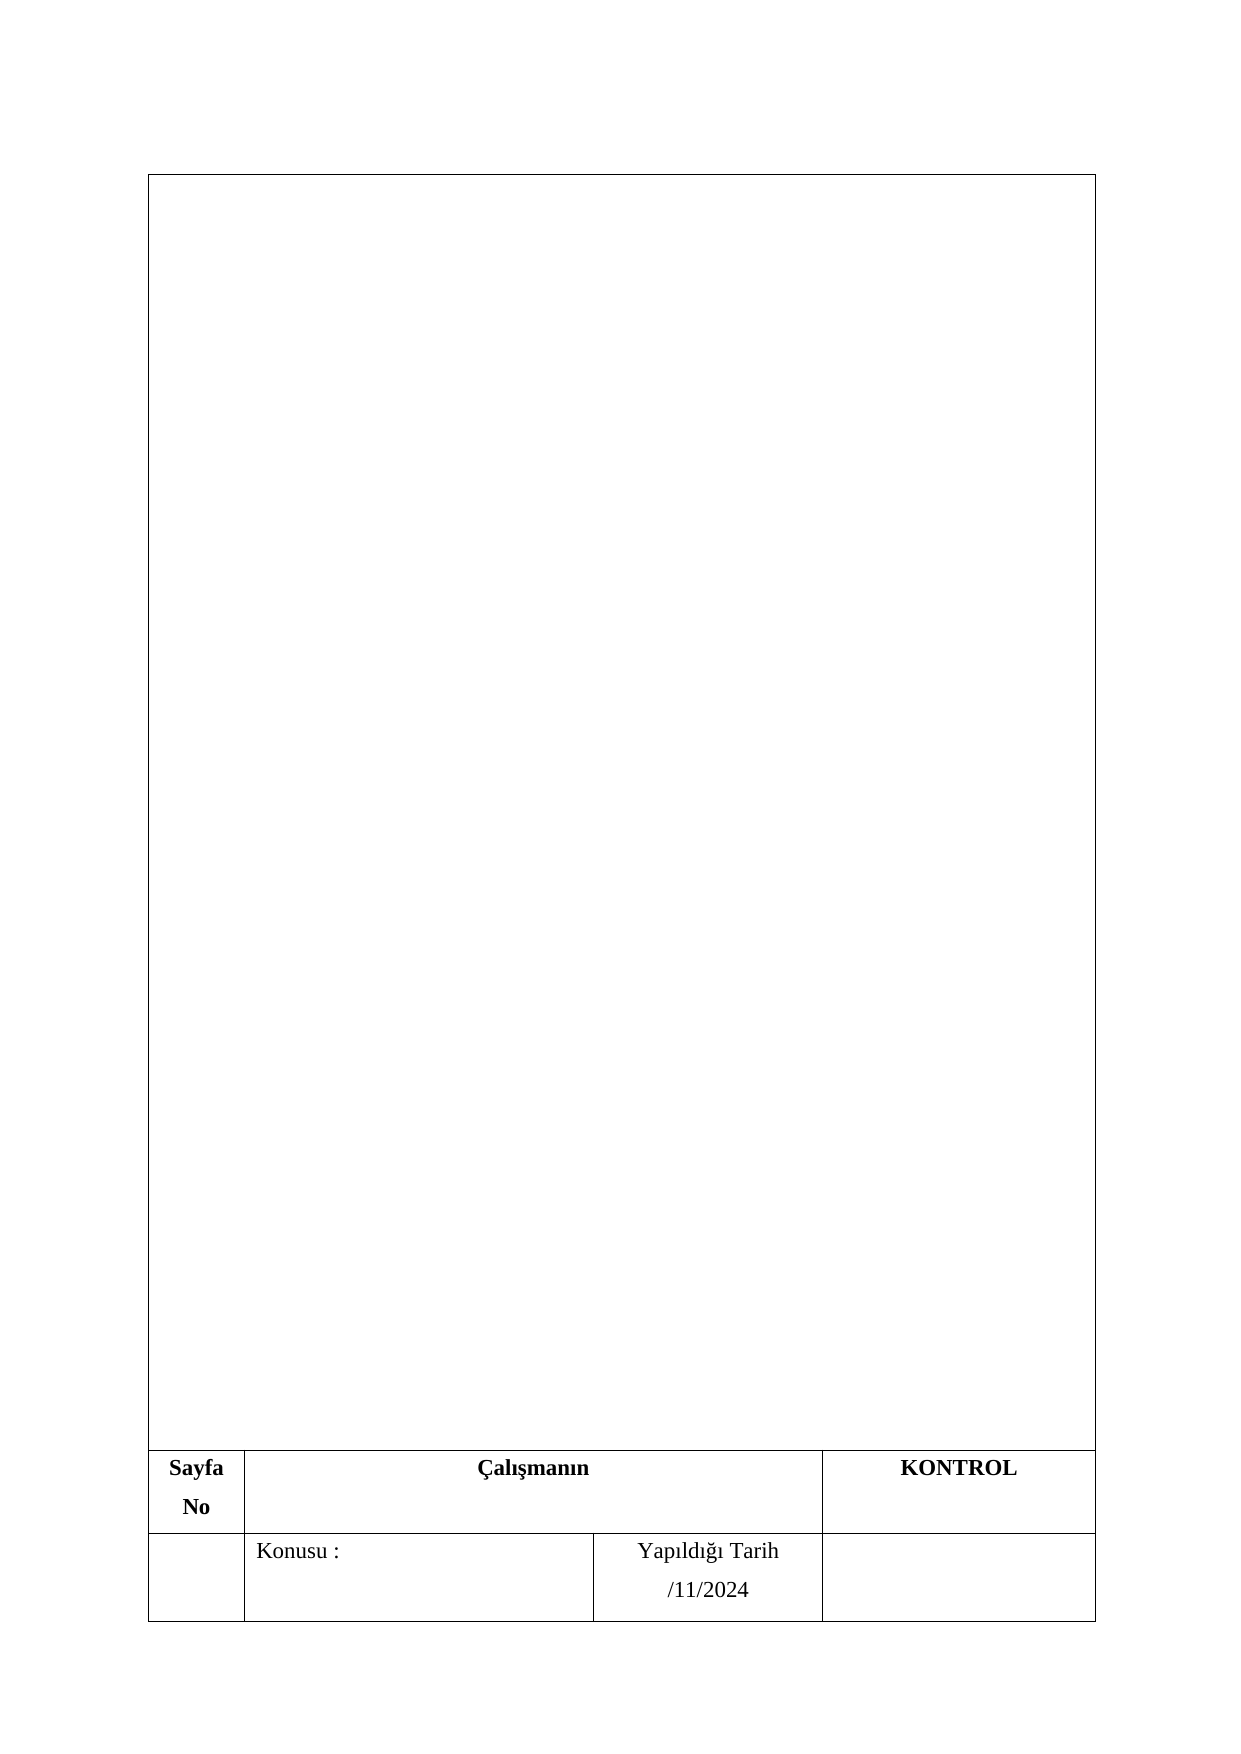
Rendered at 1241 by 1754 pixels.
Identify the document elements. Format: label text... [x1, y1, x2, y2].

table_cell Konusu : [245, 1534, 593, 1621]
table_cell Yapıldığı Tarih /11/2024 [594, 1534, 822, 1621]
table_header [149, 175, 1095, 1449]
table_cell [823, 1534, 1095, 1621]
table_cell KONTROL [823, 1451, 1095, 1533]
table_cell [149, 1534, 244, 1621]
table_cell Sayfa No [149, 1451, 244, 1533]
table_cell Çalışmanın [245, 1451, 822, 1533]
